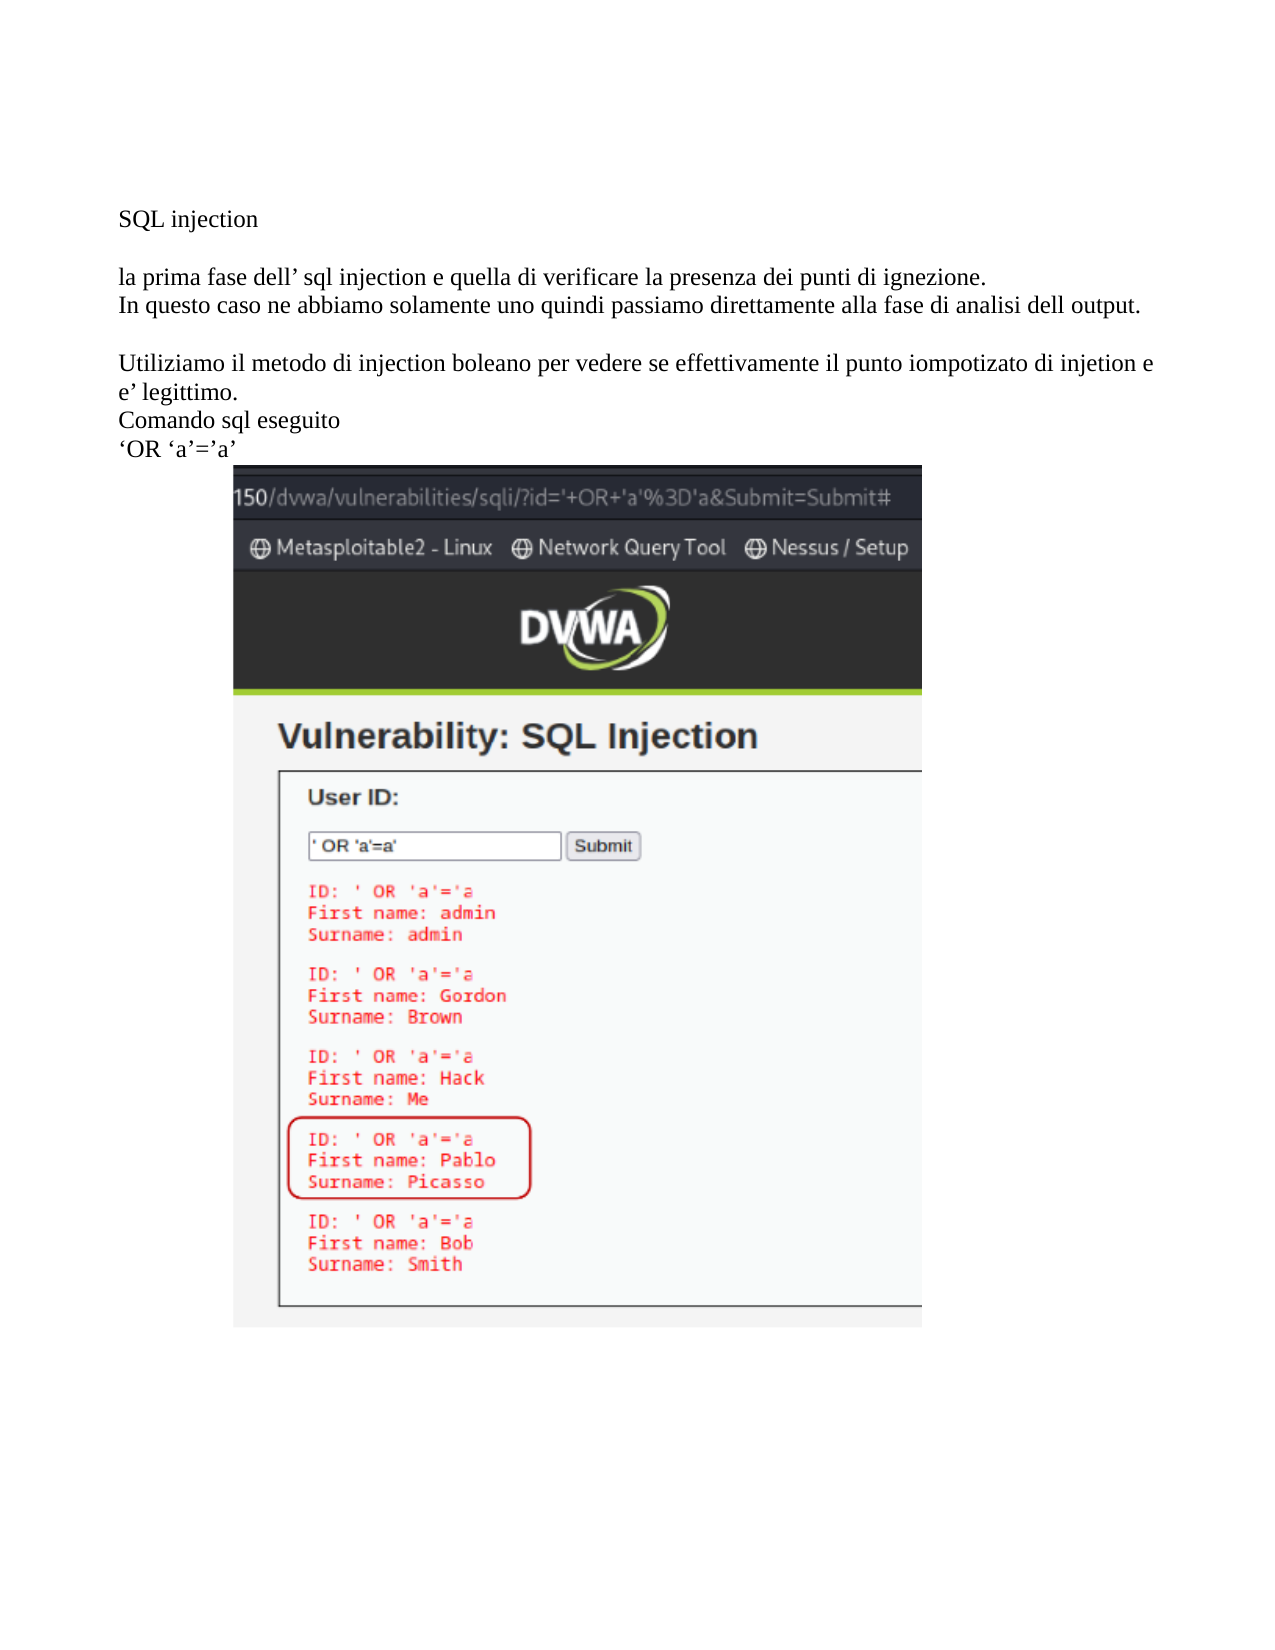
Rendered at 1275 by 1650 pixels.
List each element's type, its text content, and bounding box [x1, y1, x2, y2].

text In questo caso ne abbiamo solamente uno quindi passiamo direttamente alla fase di analisi dell output. [118, 291, 1157, 319]
text Utiliziamo il metodo di injection boleano per vedere se effettivamente il punto iompotizato di injetion e e’ legittimo. [118, 348, 1157, 406]
text Comando sql eseguito [118, 406, 1157, 434]
text ‘OR ‘a’=’a’ [118, 434, 1157, 463]
text SQL injection [118, 204, 1157, 233]
text la prima fase dell’ sql injection e quella di verificare la presenza dei punti di ignezione. [118, 262, 1157, 291]
picture [232, 465, 922, 1329]
